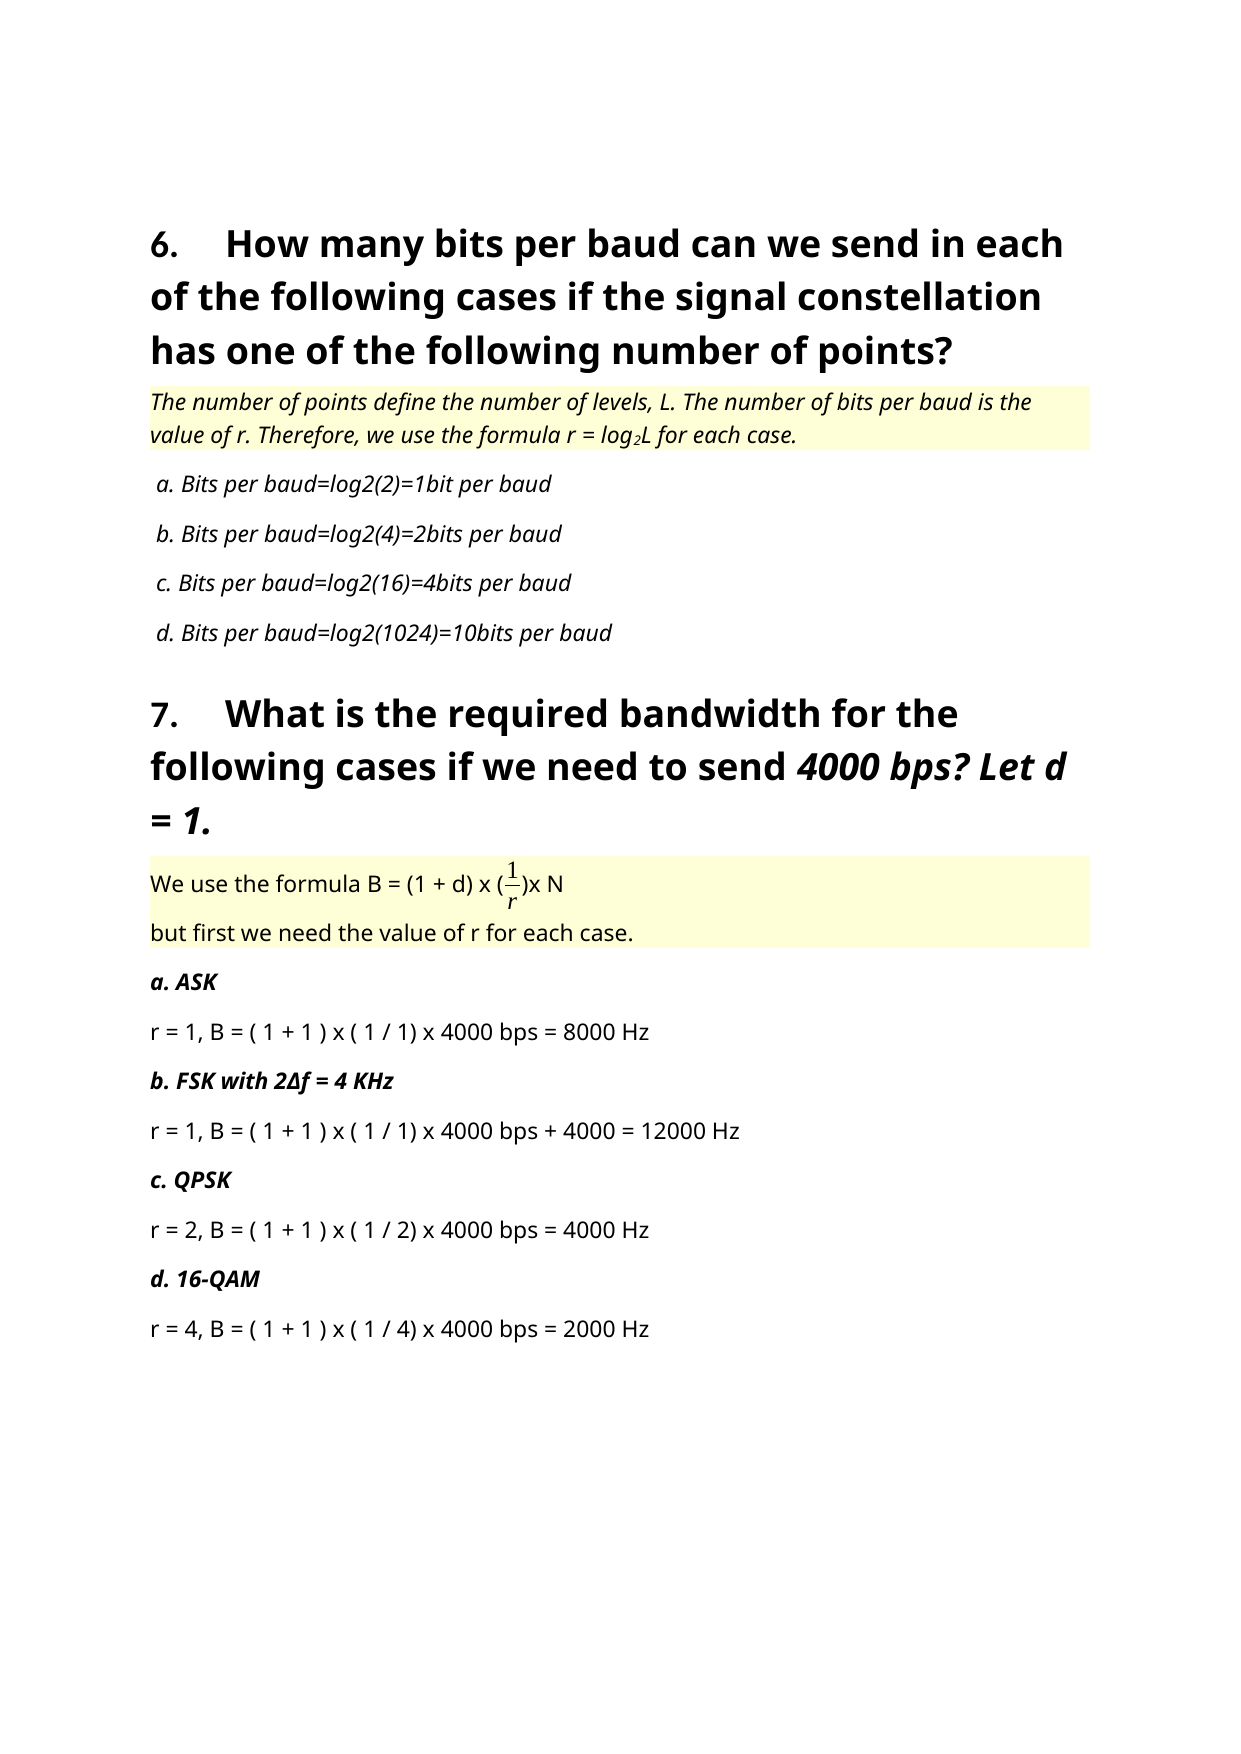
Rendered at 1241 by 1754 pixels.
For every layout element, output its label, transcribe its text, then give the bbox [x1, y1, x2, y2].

text We use the formula B = (1 + d) x ()x N but first we need the value of r for each case. [150, 856, 1090, 948]
text a. Bits per baud=log2​(2)=1bit per baud [150, 468, 1090, 499]
text The number of points define the number of levels, L. The number of bits per baud is the value of r. Therefore, we use the formula r = log2L for each case. [150, 386, 1090, 450]
text r = 1, B = ( 1 + 1 ) x ( 1 / 1) x 4000 bps + 4000 = 12000 Hz [150, 1114, 1090, 1146]
text r = 2, B = ( 1 + 1 ) x ( 1 / 2) x 4000 bps = 4000 Hz [150, 1213, 1090, 1245]
text b. Bits per baud=log2​(4)=2bits per baud [150, 518, 1090, 549]
text a. ASK [150, 966, 1090, 997]
text d. 16-QAM [150, 1263, 1090, 1294]
text r = 4, B = ( 1 + 1 ) x ( 1 / 4) x 4000 bps = 2000 Hz [150, 1312, 1090, 1344]
text c. QPSK [150, 1164, 1090, 1195]
subtitle What is the required bandwidth for the following cases if we need to send 4000 bps? Let d = 1. [150, 687, 1090, 845]
text c. Bits per baud=log2​(16)=4bits per baud [150, 567, 1090, 598]
text d. Bits per baud=log2​(1024)=10bits per baud [150, 617, 1090, 648]
subtitle How many bits per baud can we send in each of the following cases if the signal constellation has one of the following number of points? [150, 217, 1090, 375]
text r = 1, B = ( 1 + 1 ) x ( 1 / 1) x 4000 bps = 8000 Hz [150, 1016, 1090, 1047]
text b. FSK with 2Δf = 4 KHz [150, 1065, 1090, 1096]
